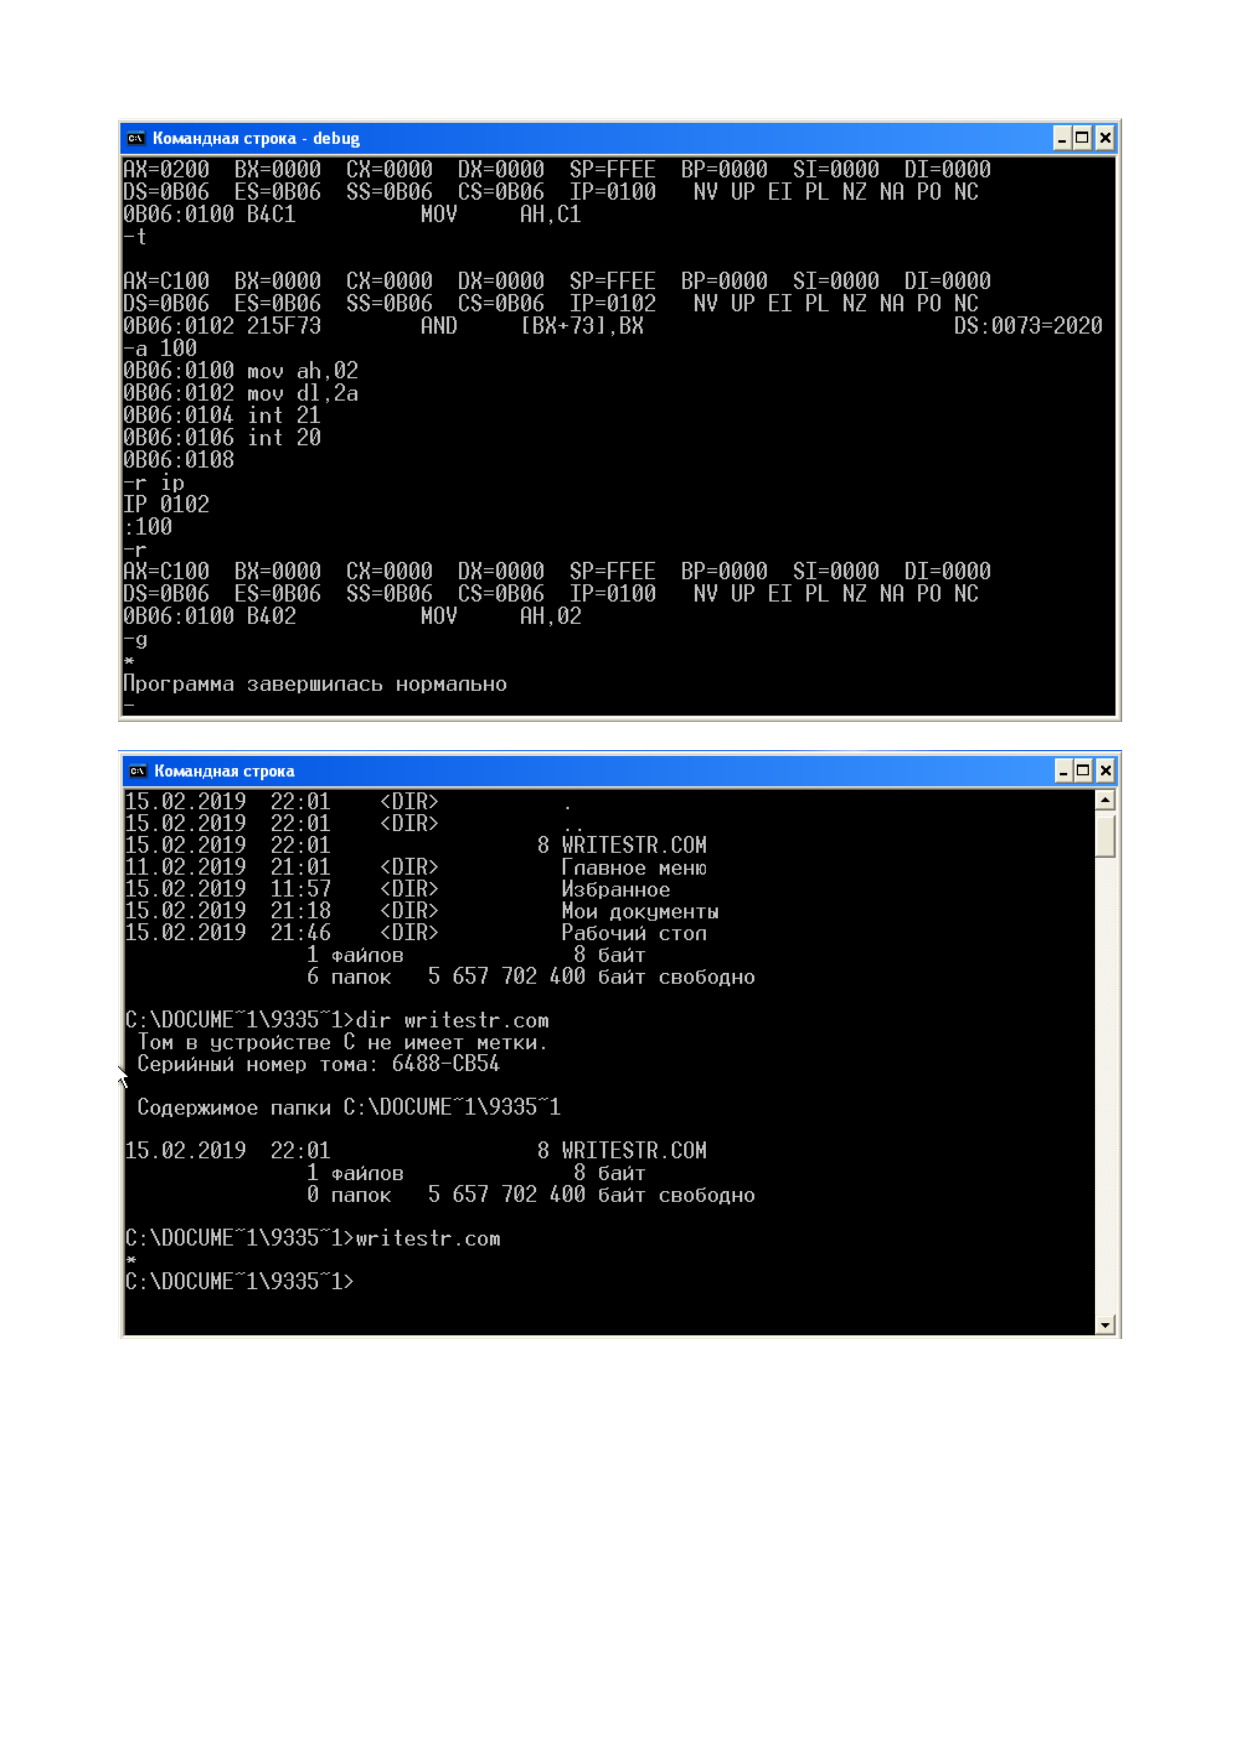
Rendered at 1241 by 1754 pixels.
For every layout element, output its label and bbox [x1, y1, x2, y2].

picture [118, 118, 1123, 722]
picture [118, 750, 1123, 1339]
